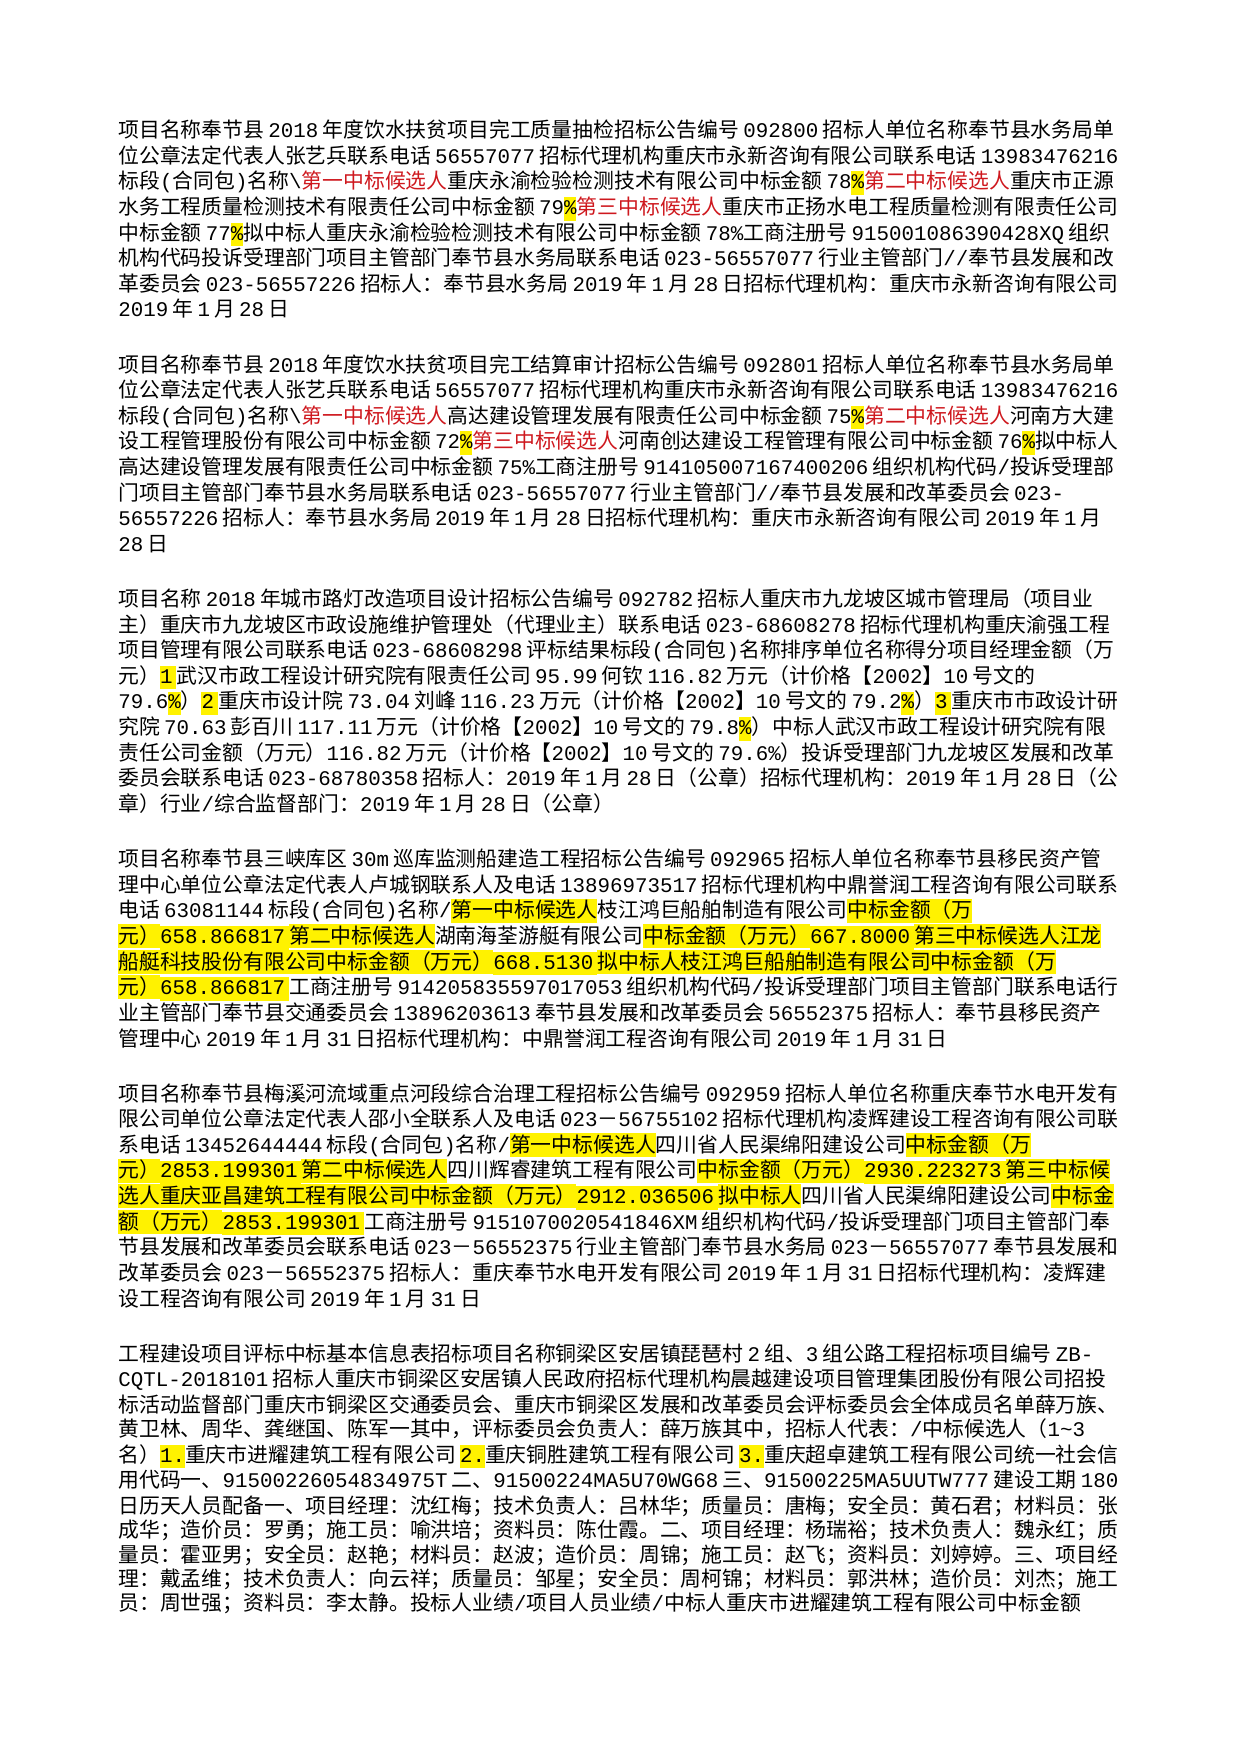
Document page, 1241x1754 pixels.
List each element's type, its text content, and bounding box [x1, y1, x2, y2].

text 项目名称奉节县梅溪河流域重点河段综合治理工程招标公告编号092959招标人单位名称重庆奉节水电开发有限公司单位公章法定代表人邵小全联系人及电话023－56755102招标代理机构凌辉建设工程咨询有限公司联系电话13452644444标段(合同包)名称/第一中标候选人四川省人民渠绵阳建设公司中标金额（万元）2853.199301第二中标候选人四川辉睿建筑工程有限公司中标金额（万元）2930.223273第三中标候选人重庆亚昌建筑工程有限公司中标金额（万元）2912.036506拟中标人四川省人民渠绵阳建设公司中标金额（万元）2853.199301工商注册号9151070020541846XM组织机构代码/投诉受理部门项目主管部门奉节县发展和改革委员会联系电话023－56552375行业主管部门奉节县水务局023－56557077奉节县发展和改革委员会023－56552375招标人：重庆奉节水电开发有限公司2019年1月31日招标代理机构：凌辉建设工程咨询有限公司2019年1月31日 [118, 1082, 1122, 1312]
text 项目名称奉节县2018年度饮水扶贫项目完工质量抽检招标公告编号092800招标人单位名称奉节县水务局单位公章法定代表人张艺兵联系电话56557077招标代理机构重庆市永新咨询有限公司联系电话13983476216标段(合同包)名称\第一中标候选人重庆永渝检验检测技术有限公司中标金额78%第二中标候选人重庆市正源水务工程质量检测技术有限责任公司中标金额79%第三中标候选人重庆市正扬水电工程质量检测有限责任公司中标金额77%拟中标人重庆永渝检验检测技术有限公司中标金额78%工商注册号915001086390428XQ组织机构代码投诉受理部门项目主管部门奉节县水务局联系电话023-56557077行业主管部门//奉节县发展和改革委员会023-56557226招标人：奉节县水务局2019年1月28日招标代理机构：重庆市永新咨询有限公司2019年1月28日 [118, 118, 1122, 323]
text 工程建设项目评标中标基本信息表招标项目名称铜梁区安居镇琵琶村2组、3组公路工程招标项目编号ZB-CQTL-2018101招标人重庆市铜梁区安居镇人民政府招标代理机构晨越建设项目管理集团股份有限公司招投标活动监督部门重庆市铜梁区交通委员会、重庆市铜梁区发展和改革委员会评标委员会全体成员名单薛万族、黄卫林、周华、龚继国、陈军一其中，评标委员会负责人：薛万族其中，招标人代表：/中标候选人（1~3名）1.重庆市进耀建筑工程有限公司2.重庆铜胜建筑工程有限公司3.重庆超卓建筑工程有限公司统一社会信用代码一、91500226054834975T二、91500224MA5U70WG68三、91500225MA5UUTW777建设工期180日历天人员配备一、项目经理：沈红梅；技术负责人：吕林华；质量员：唐梅；安全员：黄石君；材料员：张成华；造价员：罗勇；施工员：喻洪培；资料员：陈仕霞。二、项目经理：杨瑞裕；技术负责人：魏永红；质量员：霍亚男；安全员：赵艳；材料员：赵波；造价员：周锦；施工员：赵飞；资料员：刘婷婷。三、项目经理：戴孟维；技术负责人：向云祥；质量员：邹星；安全员：周柯锦；材料员：郭洪林；造价员：刘杰；施工员：周世强；资料员：李太静。投标人业绩/项目人员业绩/中标人重庆市进耀建筑工程有限公司中标金额 [118, 1342, 1122, 1617]
text 项目名称奉节县三峡库区30m巡库监测船建造工程招标公告编号092965招标人单位名称奉节县移民资产管理中心单位公章法定代表人卢城钢联系人及电话13896973517招标代理机构中鼎誉润工程咨询有限公司联系电话63081144标段(合同包)名称/第一中标候选人枝江鸿巨船舶制造有限公司中标金额（万元）658.866817第二中标候选人湖南海荃游艇有限公司中标金额（万元）667.8000第三中标候选人江龙船艇科技股份有限公司中标金额（万元）668.5130拟中标人枝江鸿巨船舶制造有限公司中标金额（万元）658.866817工商注册号914205835597017053组织机构代码/投诉受理部门项目主管部门联系电话行业主管部门奉节县交通委员会13896203613奉节县发展和改革委员会56552375招标人：奉节县移民资产管理中心2019年1月31日招标代理机构：中鼎誉润工程咨询有限公司2019年1月31日 [118, 847, 1122, 1052]
text 项目名称2018年城市路灯改造项目设计招标公告编号092782招标人重庆市九龙坡区城市管理局（项目业主）重庆市九龙坡区市政设施维护管理处（代理业主）联系电话023-68608278招标代理机构重庆渝强工程项目管理有限公司联系电话023-68608298评标结果标段(合同包)名称排序单位名称得分项目经理金额（万元）1武汉市政工程设计研究院有限责任公司95.99何钦116.82万元（计价格【2002】10号文的79.6%）2重庆市设计院73.04刘峰116.23万元（计价格【2002】10号文的79.2%）3重庆市市政设计研究院70.63彭百川117.11万元（计价格【2002】10号文的79.8%）中标人武汉市政工程设计研究院有限责任公司金额（万元）116.82万元（计价格【2002】10号文的79.6%）投诉受理部门九龙坡区发展和改革委员会联系电话023-68780358招标人：2019年1月28日（公章）招标代理机构：2019年1月28日（公章）行业/综合监督部门：2019年1月28日（公章） [118, 587, 1122, 818]
text 项目名称奉节县2018年度饮水扶贫项目完工结算审计招标公告编号092801招标人单位名称奉节县水务局单位公章法定代表人张艺兵联系电话56557077招标代理机构重庆市永新咨询有限公司联系电话13983476216标段(合同包)名称\第一中标候选人高达建设管理发展有限责任公司中标金额75%第二中标候选人河南方大建设工程管理股份有限公司中标金额72%第三中标候选人河南创达建设工程管理有限公司中标金额76%拟中标人高达建设管理发展有限责任公司中标金额75%工商注册号914105007167400206组织机构代码/投诉受理部门项目主管部门奉节县水务局联系电话023-56557077行业主管部门//奉节县发展和改革委员会023-56557226招标人：奉节县水务局2019年1月28日招标代理机构：重庆市永新咨询有限公司2019年1月28日 [118, 353, 1122, 558]
